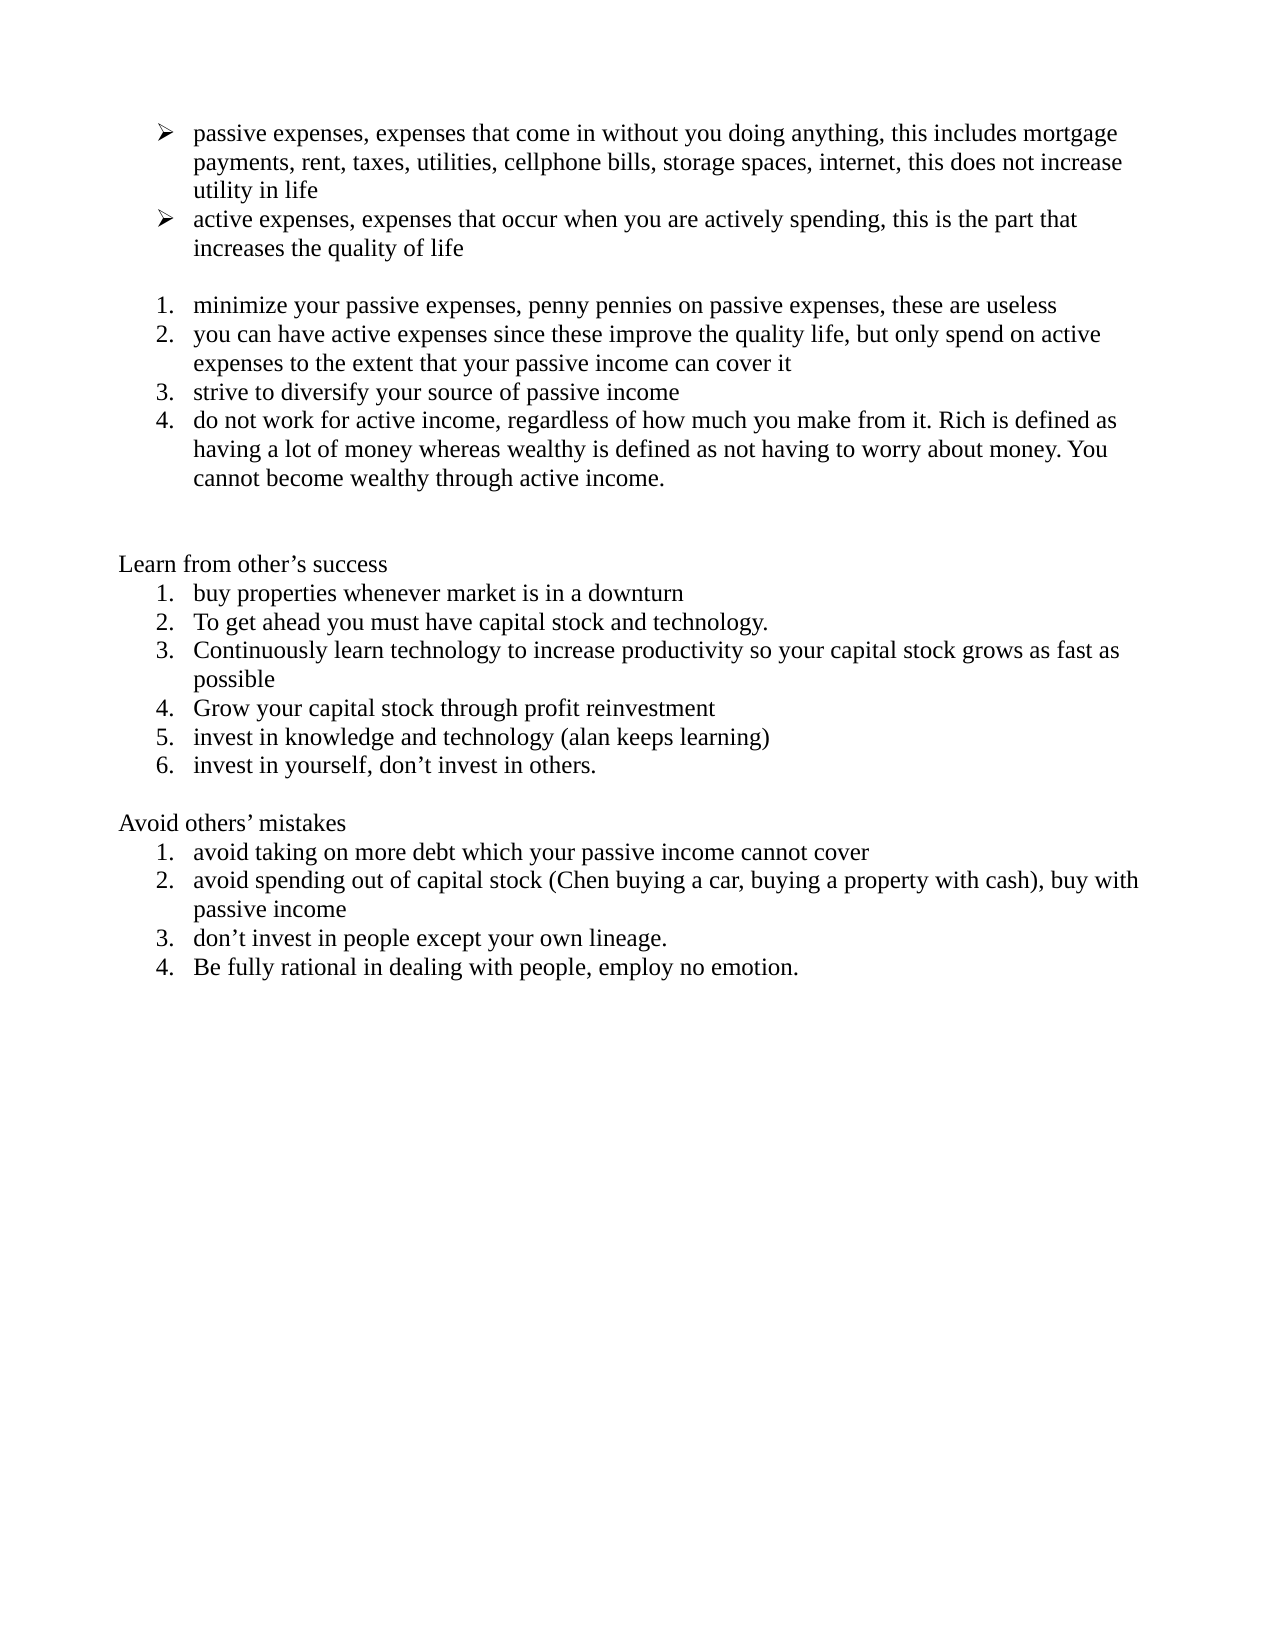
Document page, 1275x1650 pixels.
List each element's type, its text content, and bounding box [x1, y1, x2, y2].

list strive to diversify your source of passive income [156, 377, 1157, 406]
list invest in yourself, don’t invest in others. [156, 751, 1157, 779]
list Be fully rational in dealing with people, employ no emotion. [156, 952, 1157, 981]
list don’t invest in people except your own lineage. [156, 923, 1157, 952]
list passive expenses, expenses that come in without you doing anything, this includes mortgage payments, rent, taxes, utilities, cellphone bills, storage spaces, internet, this does not increase utility in life [156, 118, 1157, 204]
list you can have active expenses since these improve the quality life, but only spend on active expenses to the extent that your passive income can cover it [156, 319, 1157, 377]
list Continuously learn technology to increase productivity so your capital stock grows as fast as possible [156, 636, 1157, 693]
list invest in knowledge and technology (alan keeps learning) [156, 722, 1157, 751]
list avoid taking on more debt which your passive income cannot cover [156, 837, 1157, 866]
list buy properties whenever market is in a downturn [156, 578, 1157, 607]
text Avoid others’ mistakes [118, 808, 1157, 837]
text Learn from other’s success [118, 549, 1157, 578]
list active expenses, expenses that occur when you are actively spending, this is the part that increases the quality of life [156, 204, 1157, 262]
list To get ahead you must have capital stock and technology. [156, 607, 1157, 636]
list do not work for active income, regardless of how much you make from it. Rich is defined as having a lot of money whereas wealthy is defined as not having to worry about money. You cannot become wealthy through active income. [156, 406, 1157, 492]
list Grow your capital stock through profit reinvestment [156, 693, 1157, 722]
list avoid spending out of capital stock (Chen buying a car, buying a property with cash), buy with passive income [156, 866, 1157, 923]
list minimize your passive expenses, penny pennies on passive expenses, these are useless [156, 291, 1157, 319]
